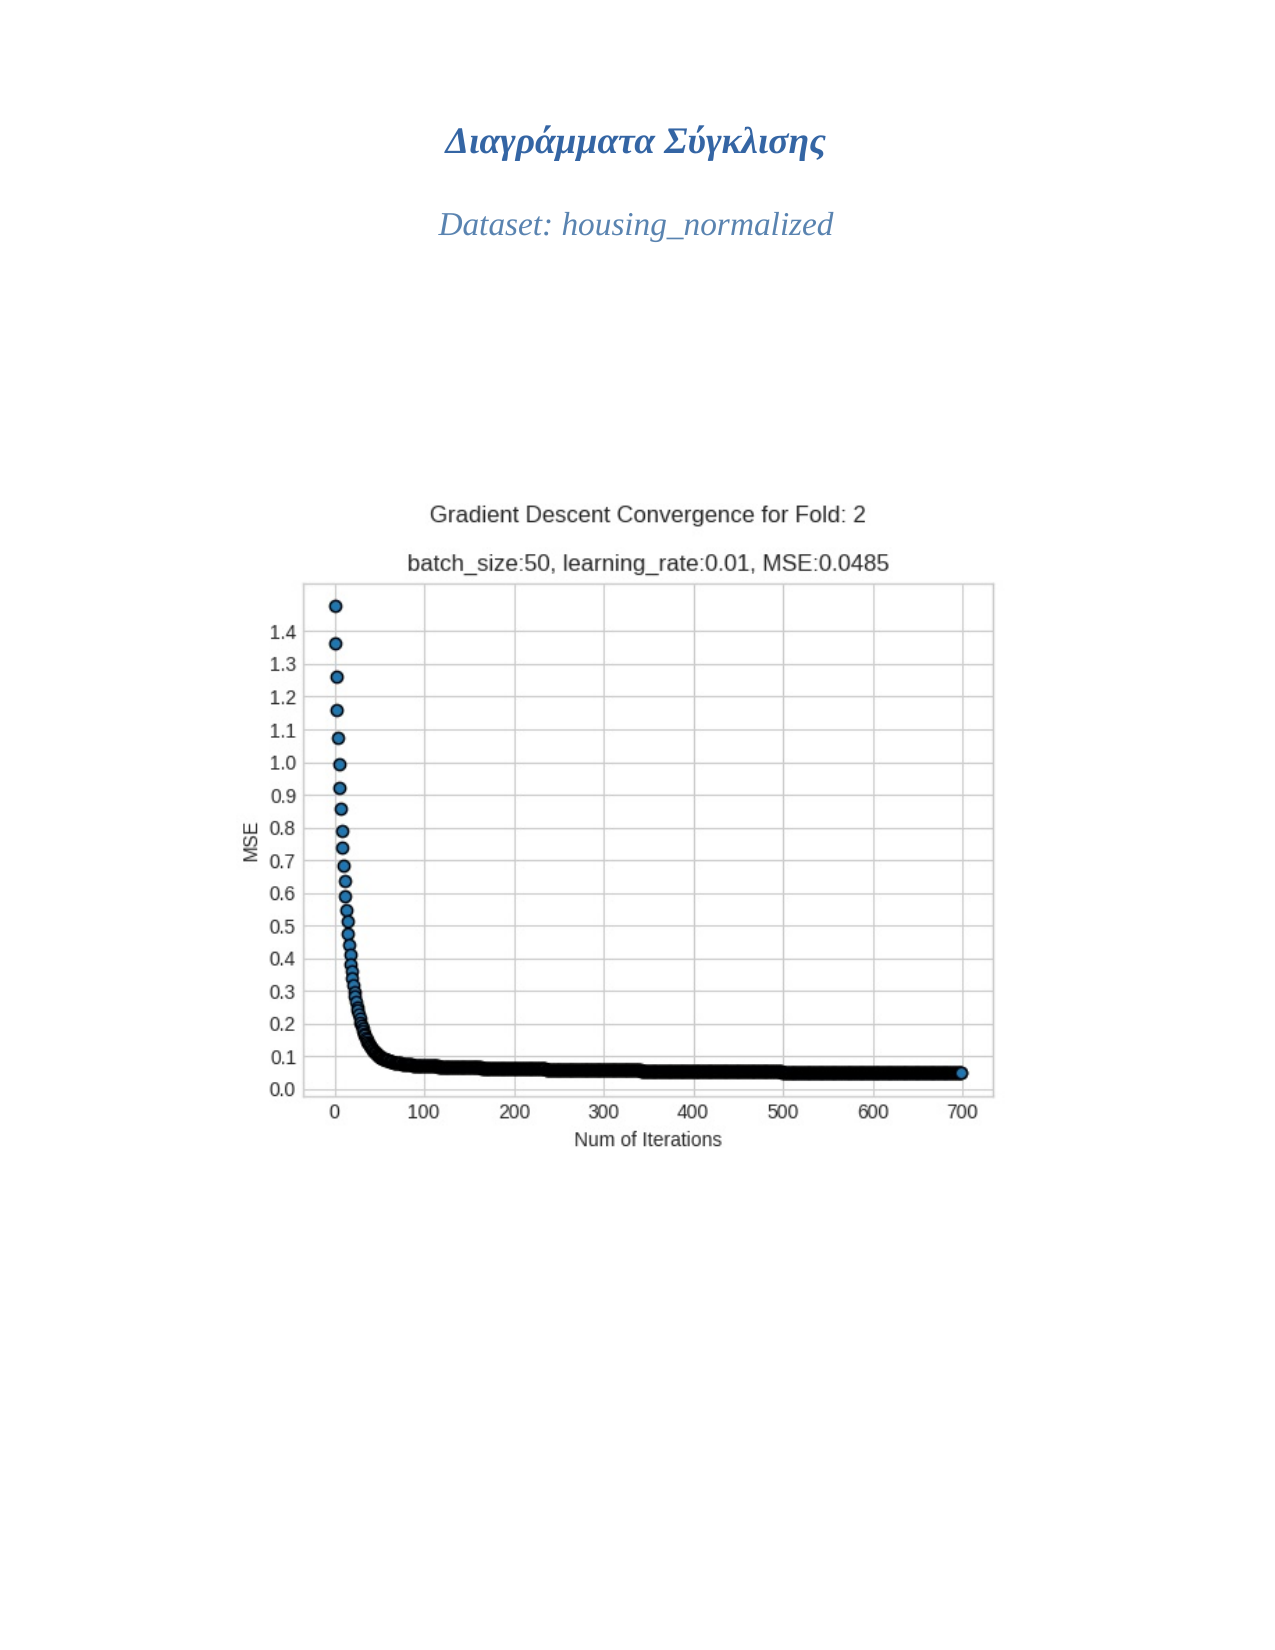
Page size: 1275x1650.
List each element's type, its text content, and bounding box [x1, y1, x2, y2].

text Dataset: housing_normalized [118, 204, 1157, 243]
text Διαγράμματα Σύγκλισης [118, 118, 1157, 161]
picture [192, 503, 1082, 1170]
